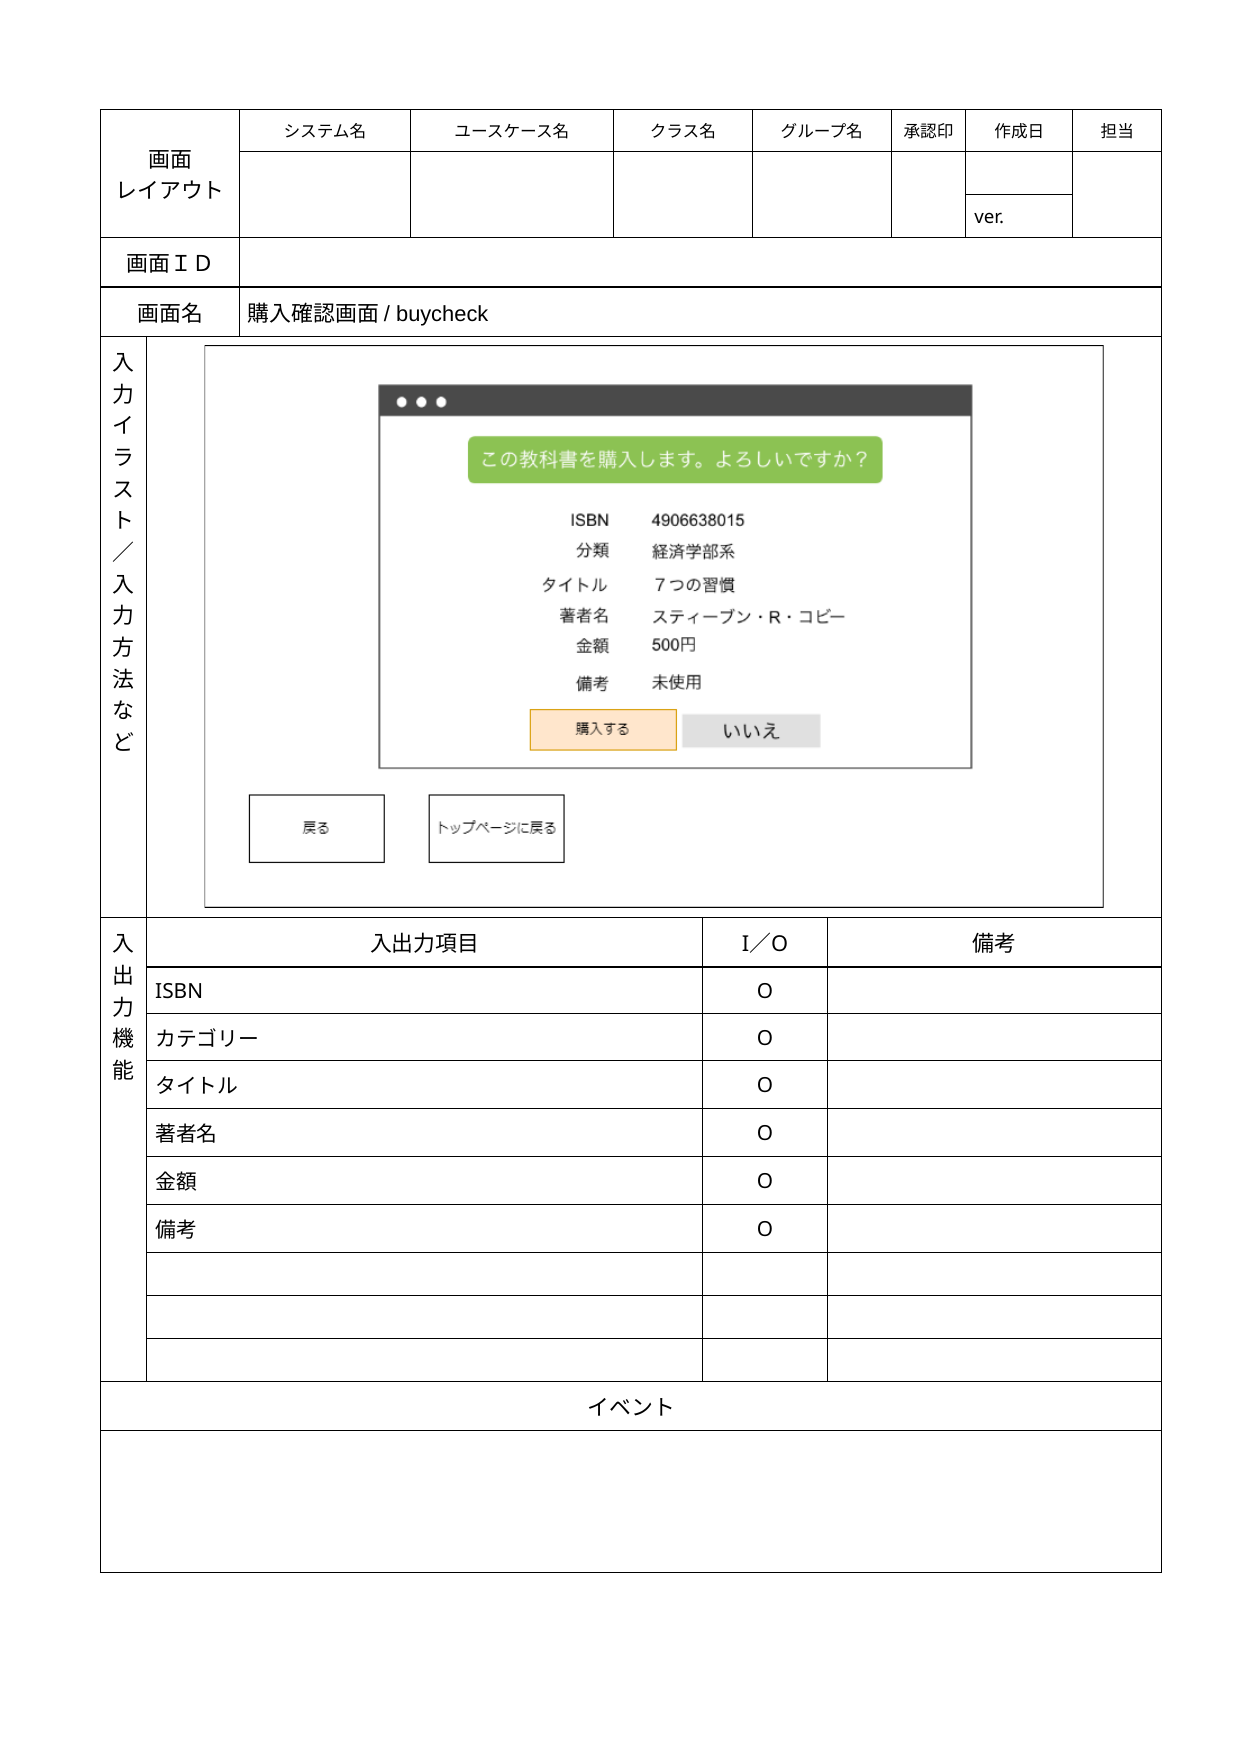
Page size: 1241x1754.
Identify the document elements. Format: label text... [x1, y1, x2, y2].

table_header グループ名 [753, 110, 891, 151]
table_cell 画面名 [101, 288, 239, 336]
table_cell [147, 1296, 702, 1338]
table_cell [753, 152, 891, 237]
table_cell [147, 1339, 702, 1381]
table_cell 備考 [147, 1205, 702, 1252]
table_cell O [703, 1061, 827, 1108]
table_cell O [703, 1014, 827, 1060]
table_cell I／O [703, 918, 827, 966]
table_header 担当 [1073, 110, 1161, 151]
table_cell [614, 152, 752, 237]
table_cell [828, 1061, 1161, 1108]
table_cell O [703, 1157, 827, 1204]
table_cell O [703, 1109, 827, 1156]
table_cell 画面ＩＤ [101, 238, 239, 286]
table_cell [828, 1339, 1161, 1381]
table_cell [892, 152, 965, 237]
table_cell [828, 1014, 1161, 1060]
table_cell [147, 1253, 702, 1295]
table_cell イベント [101, 1382, 1161, 1430]
table_cell ISBN [147, 968, 702, 1012]
table_cell [828, 968, 1161, 1012]
table_cell [101, 1431, 1161, 1572]
table_header 画面 レイアウト [101, 110, 239, 237]
table_cell 著者名 [147, 1109, 702, 1156]
table_cell O [703, 1205, 827, 1252]
table_cell 購入確認画面 / buycheck [240, 288, 1161, 336]
table_header クラス名 [614, 110, 752, 151]
table_header 作成日 [966, 110, 1072, 151]
table_cell O [703, 968, 827, 1012]
table_header システム名 [240, 110, 410, 151]
table_cell [828, 1296, 1161, 1338]
table_cell 入出力機能 [101, 918, 146, 1381]
table_cell [966, 152, 1072, 194]
table_cell [240, 152, 410, 237]
table_cell カテゴリー [147, 1014, 702, 1060]
table_cell [828, 1253, 1161, 1295]
table_cell 入出力項目 [147, 918, 702, 966]
table_cell 備考 [828, 918, 1161, 966]
table_cell [1073, 152, 1161, 237]
table_cell 金額 [147, 1157, 702, 1204]
table_header 承認印 [892, 110, 965, 151]
table_cell [828, 1205, 1161, 1252]
table_cell [240, 238, 1161, 286]
table_cell [828, 1109, 1161, 1156]
table_cell [147, 337, 1161, 917]
table_cell 入力イラスト／入力方法など [101, 337, 146, 917]
table_cell [411, 152, 613, 237]
table_header ユースケース名 [411, 110, 613, 151]
table_cell [703, 1339, 827, 1381]
picture [204, 345, 1104, 908]
table_cell タイトル [147, 1061, 702, 1108]
table_cell [703, 1253, 827, 1295]
table_cell [703, 1296, 827, 1338]
table_cell [828, 1157, 1161, 1204]
table_cell ver. [966, 195, 1072, 237]
